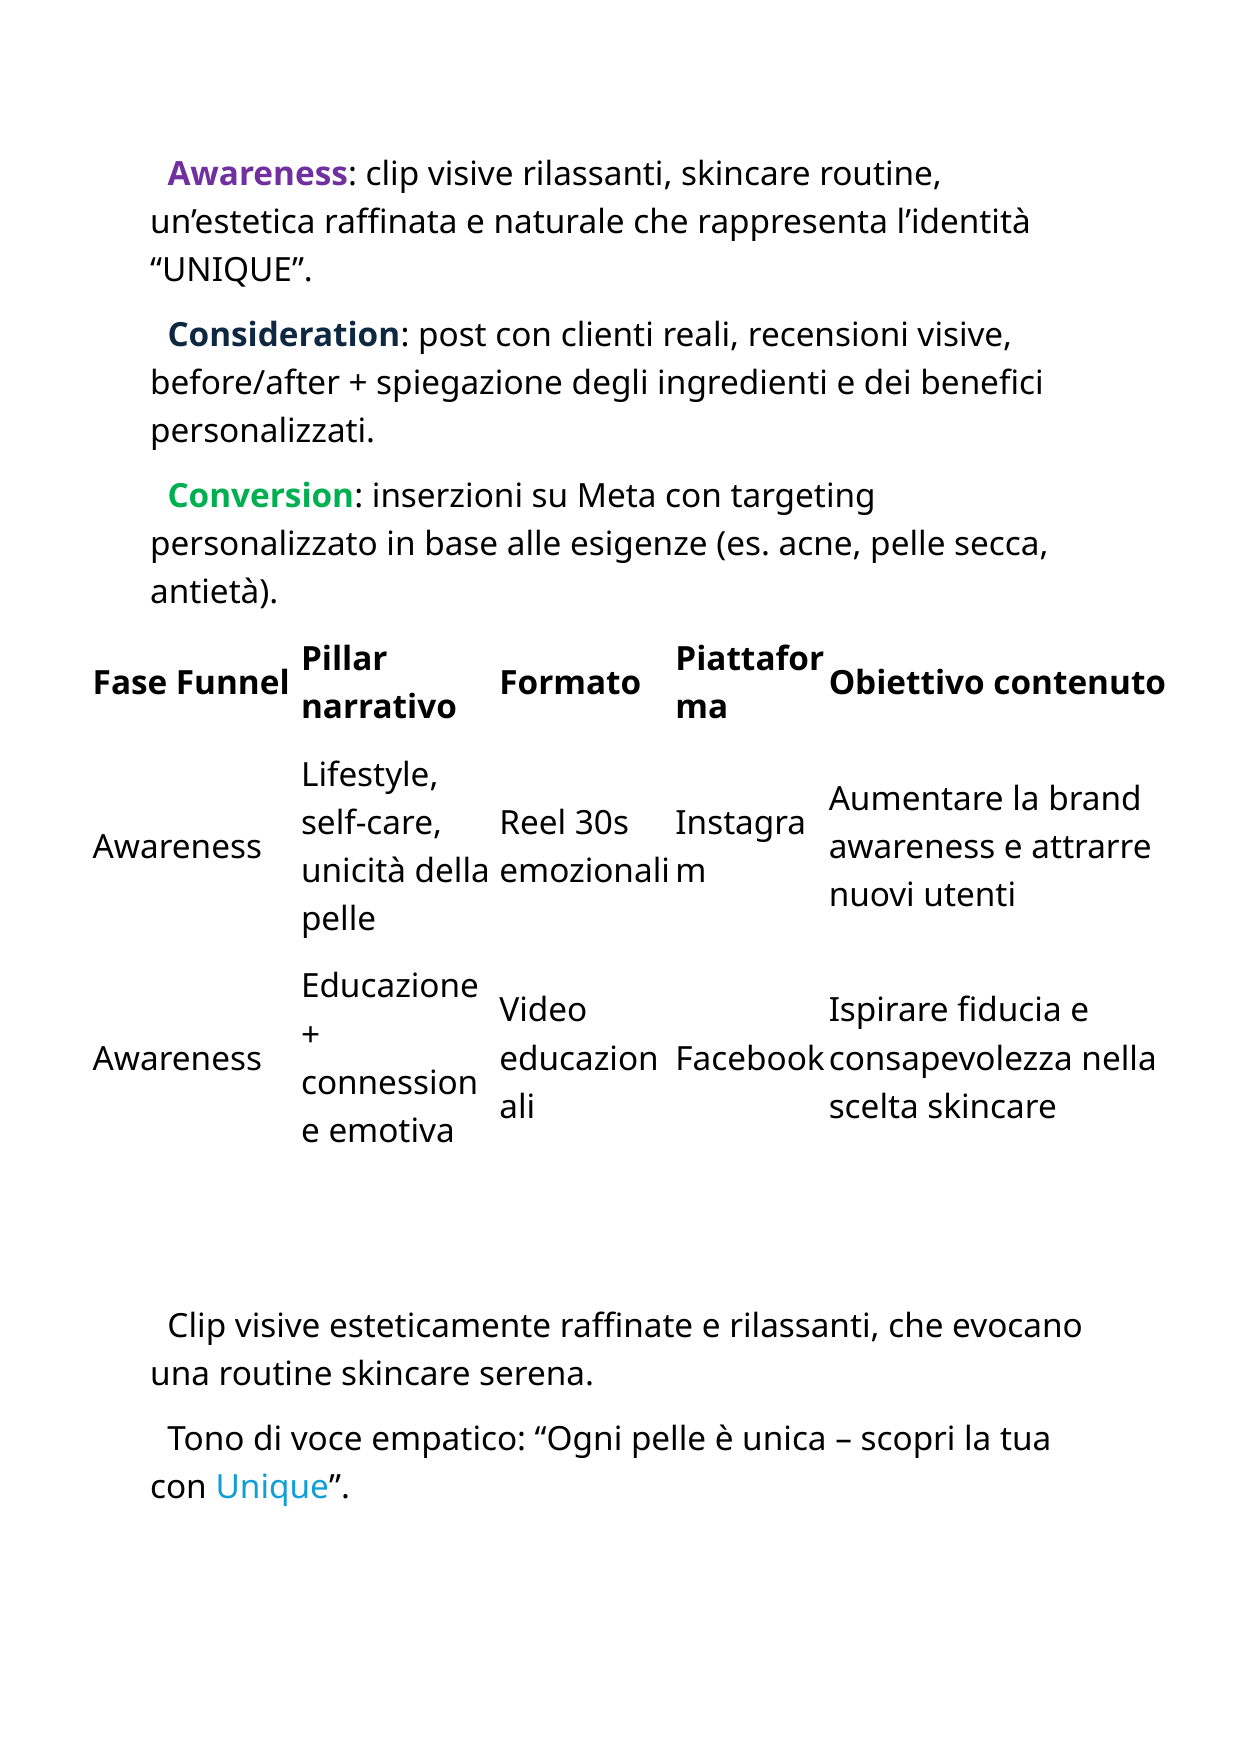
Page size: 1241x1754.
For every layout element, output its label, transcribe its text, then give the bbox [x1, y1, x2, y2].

table_header Formato [498, 633, 673, 749]
table_cell Awareness [91, 749, 299, 961]
table_cell Facebook [674, 961, 827, 1172]
table_cell Ispirare fiducia e consapevolezza nella scelta skincare [827, 961, 1198, 1172]
table_cell Instagram [674, 749, 827, 961]
text Clip visive esteticamente raffinate e rilassanti, che evocano una routine skincare serena. [150, 1302, 1090, 1396]
table_cell Reel 30s emozionali [498, 749, 673, 961]
text Tono di voce empatico: “Ogni pelle è unica – scopri la tua con Unique”. [150, 1415, 1090, 1508]
table_header Piattaforma [674, 633, 827, 749]
table_cell Aumentare la brand awareness e attrarre nuovi utenti [827, 749, 1198, 961]
table_header Pillar narrativo [299, 633, 498, 749]
table_cell Awareness [91, 961, 299, 1172]
table_cell Educazione + connessione emotiva [299, 961, 498, 1172]
table_cell Lifestyle, self-care, unicità della pelle [299, 749, 498, 961]
table_header Fase Funnel [91, 633, 299, 749]
text Conversion: inserzioni su Meta con targeting personalizzato in base alle esigenze (es. acne, pelle secca, antietà). [150, 472, 1090, 614]
text Consideration: post con clienti reali, recensioni visive, before/after + spiegazione degli ingredienti e dei benefici personalizzati. [150, 311, 1090, 453]
table_cell Video educazionali [498, 961, 673, 1172]
table_header Obiettivo contenuto [827, 633, 1198, 749]
text Awareness: clip visive rilassanti, skincare routine, un’estetica raffinata e naturale che rappresenta l’identità “UNIQUE”. [150, 150, 1090, 292]
